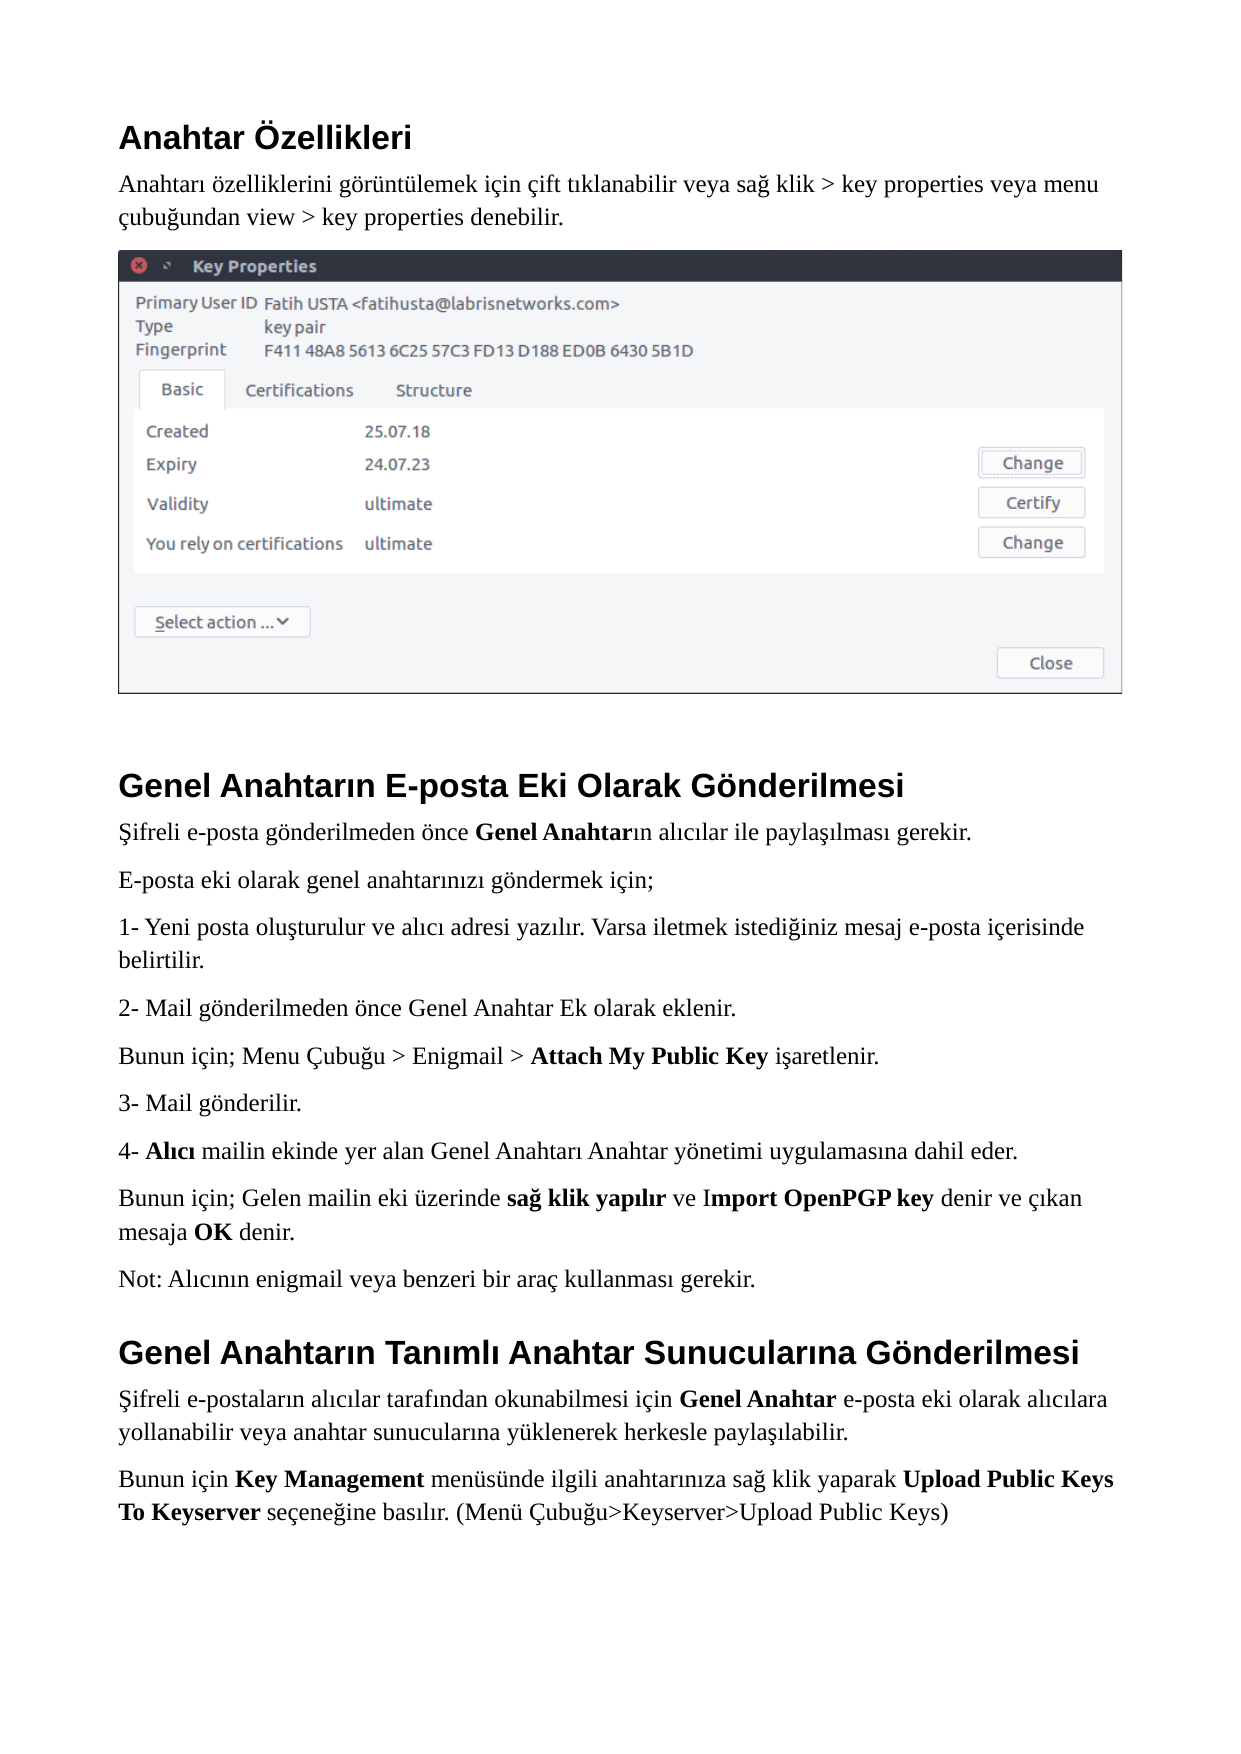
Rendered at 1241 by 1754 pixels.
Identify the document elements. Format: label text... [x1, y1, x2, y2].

text Bunun için; Menu Çubuğu > Enigmail > Attach My Public Key işaretlenir. [118, 1041, 1122, 1069]
subtitle Anahtar Özellikleri [118, 118, 1122, 157]
text 1- Yeni posta oluşturulur ve alıcı adresi yazılır. Varsa iletmek istediğiniz mesaj e-posta içerisinde belirtilir. [118, 912, 1122, 974]
text 3- Mail gönderilir. [118, 1088, 1122, 1117]
text 4- Alıcı mailin ekinde yer alan Genel Anahtarı Anahtar yönetimi uygulamasına dahil eder. [118, 1136, 1122, 1165]
text Şifreli e-posta gönderilmeden önce Genel Anahtarın alıcılar ile paylaşılması gerekir. [118, 817, 1122, 846]
text Bunun için; Gelen mailin eki üzerinde sağ klik yapılır ve Import OpenPGP key denir ve çıkan mesaja OK denir. [118, 1183, 1122, 1245]
text Bunun için Key Management menüsünde ilgili anahtarınıza sağ klik yaparak Upload Public Keys To Keyserver seçeneğine basılır. (Menü Çubuğu>Keyserver>Upload Public Keys) [118, 1464, 1122, 1526]
text 2- Mail gönderilmeden önce Genel Anahtar Ek olarak eklenir. [118, 993, 1122, 1022]
subtitle Genel Anahtarın Tanımlı Anahtar Sunucularına Gönderilmesi [118, 1333, 1122, 1371]
subtitle Genel Anahtarın E-posta Eki Olarak Gönderilmesi [118, 766, 1122, 805]
text Anahtarı özelliklerini görüntülemek için çift tıklanabilir veya sağ klik > key properties veya menu çubuğundan view > key properties denebilir. [118, 169, 1122, 231]
text Şifreli e-postaların alıcılar tarafından okunabilmesi için Genel Anahtar e-posta eki olarak alıcılara yollanabilir veya anahtar sunucularına yüklenerek herkesle paylaşılabilir. [118, 1384, 1122, 1446]
text Not: Alıcının enigmail veya benzeri bir araç kullanması gerekir. [118, 1264, 1122, 1293]
text E-posta eki olarak genel anahtarınızı göndermek için; [118, 865, 1122, 894]
picture [118, 250, 1123, 694]
